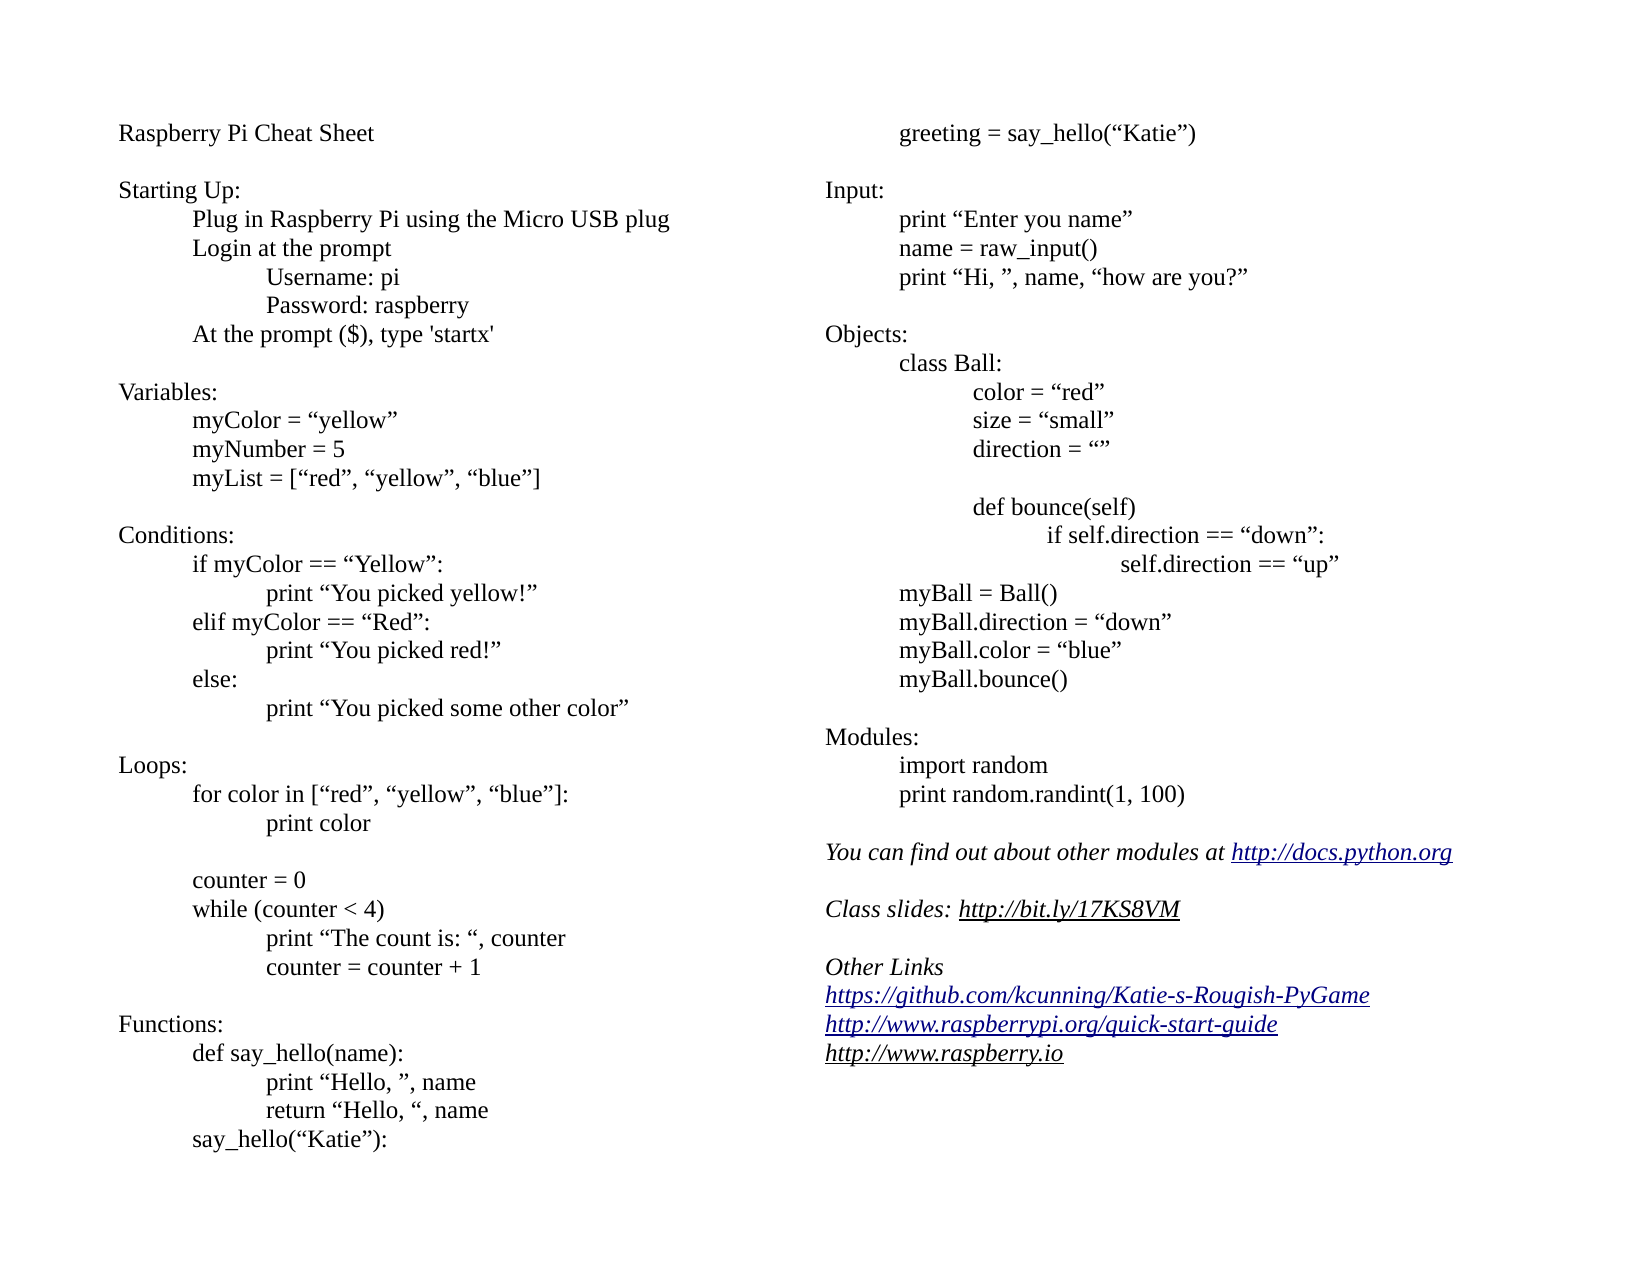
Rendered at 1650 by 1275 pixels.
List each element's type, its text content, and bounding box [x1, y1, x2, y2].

text Login at the prompt [118, 233, 825, 262]
text name = raw_input() [825, 233, 1532, 262]
text Plug in Raspberry Pi using the Micro USB plug [118, 204, 825, 233]
text myList = [“red”, “yellow”, “blue”] [118, 463, 825, 492]
text print “Enter you name” [825, 204, 1532, 233]
text counter = counter + 1 [118, 952, 825, 981]
text elif myColor == “Red”: [118, 607, 825, 636]
text return “Hello, “, name [118, 1096, 825, 1124]
text say_hello(“Katie”): [118, 1124, 825, 1153]
text self.direction == “up” [825, 549, 1532, 578]
text Variables: [118, 377, 825, 406]
text Password: raspberry [118, 291, 825, 319]
text print “Hi, ”, name, “how are you?” [825, 262, 1532, 291]
text print “You picked red!” [118, 636, 825, 664]
text greeting = say_hello(“Katie”) [825, 118, 1532, 147]
text Input: [825, 176, 1532, 204]
text Modules: [825, 722, 1532, 751]
text print “You picked yellow!” [118, 578, 825, 607]
text Other Links [825, 952, 1532, 981]
text print “Hello, ”, name [118, 1067, 825, 1096]
text Functions: [118, 1009, 825, 1038]
text print random.randint(1, 100) [825, 779, 1532, 808]
text import random [825, 751, 1532, 779]
text class Ball: [825, 348, 1532, 377]
text myNumber = 5 [118, 434, 825, 463]
text myBall = Ball() [825, 578, 1532, 607]
text myBall.color = “blue” [825, 636, 1532, 664]
text Raspberry Pi Cheat Sheet [118, 118, 825, 147]
text myBall.bounce() [825, 664, 1532, 693]
text print color [118, 808, 825, 837]
text color = “red” [825, 377, 1532, 406]
text counter = 0 [118, 866, 825, 894]
text Conditions: [118, 521, 825, 549]
text https://github.com/kcunning/Katie-s-Rougish-PyGame [825, 981, 1532, 1009]
text myColor = “yellow” [118, 406, 825, 434]
text print “You picked some other color” [118, 693, 825, 722]
text You can find out about other modules at http://docs.python.org [825, 837, 1532, 866]
text def bounce(self) [825, 492, 1532, 521]
text Class slides: http://bit.ly/17KS8VM [825, 894, 1532, 923]
text Username: pi [118, 262, 825, 291]
text myBall.direction = “down” [825, 607, 1532, 636]
text http://www.raspberrypi.org/quick-start-guide [825, 1009, 1532, 1038]
text else: [118, 664, 825, 693]
text Loops: [118, 751, 825, 779]
text print “The count is: “, counter [118, 923, 825, 952]
text At the prompt ($), type 'startx' [118, 319, 825, 348]
text if myColor == “Yellow”: [118, 549, 825, 578]
text Objects: [825, 319, 1532, 348]
text if self.direction == “down”: [825, 521, 1532, 549]
text def say_hello(name): [118, 1038, 825, 1067]
text Starting Up: [118, 176, 825, 204]
text direction = “” [825, 434, 1532, 463]
text size = “small” [825, 406, 1532, 434]
text http://www.raspberry.io [825, 1038, 1532, 1067]
text while (counter < 4) [118, 894, 825, 923]
text for color in [“red”, “yellow”, “blue”]: [118, 779, 825, 808]
